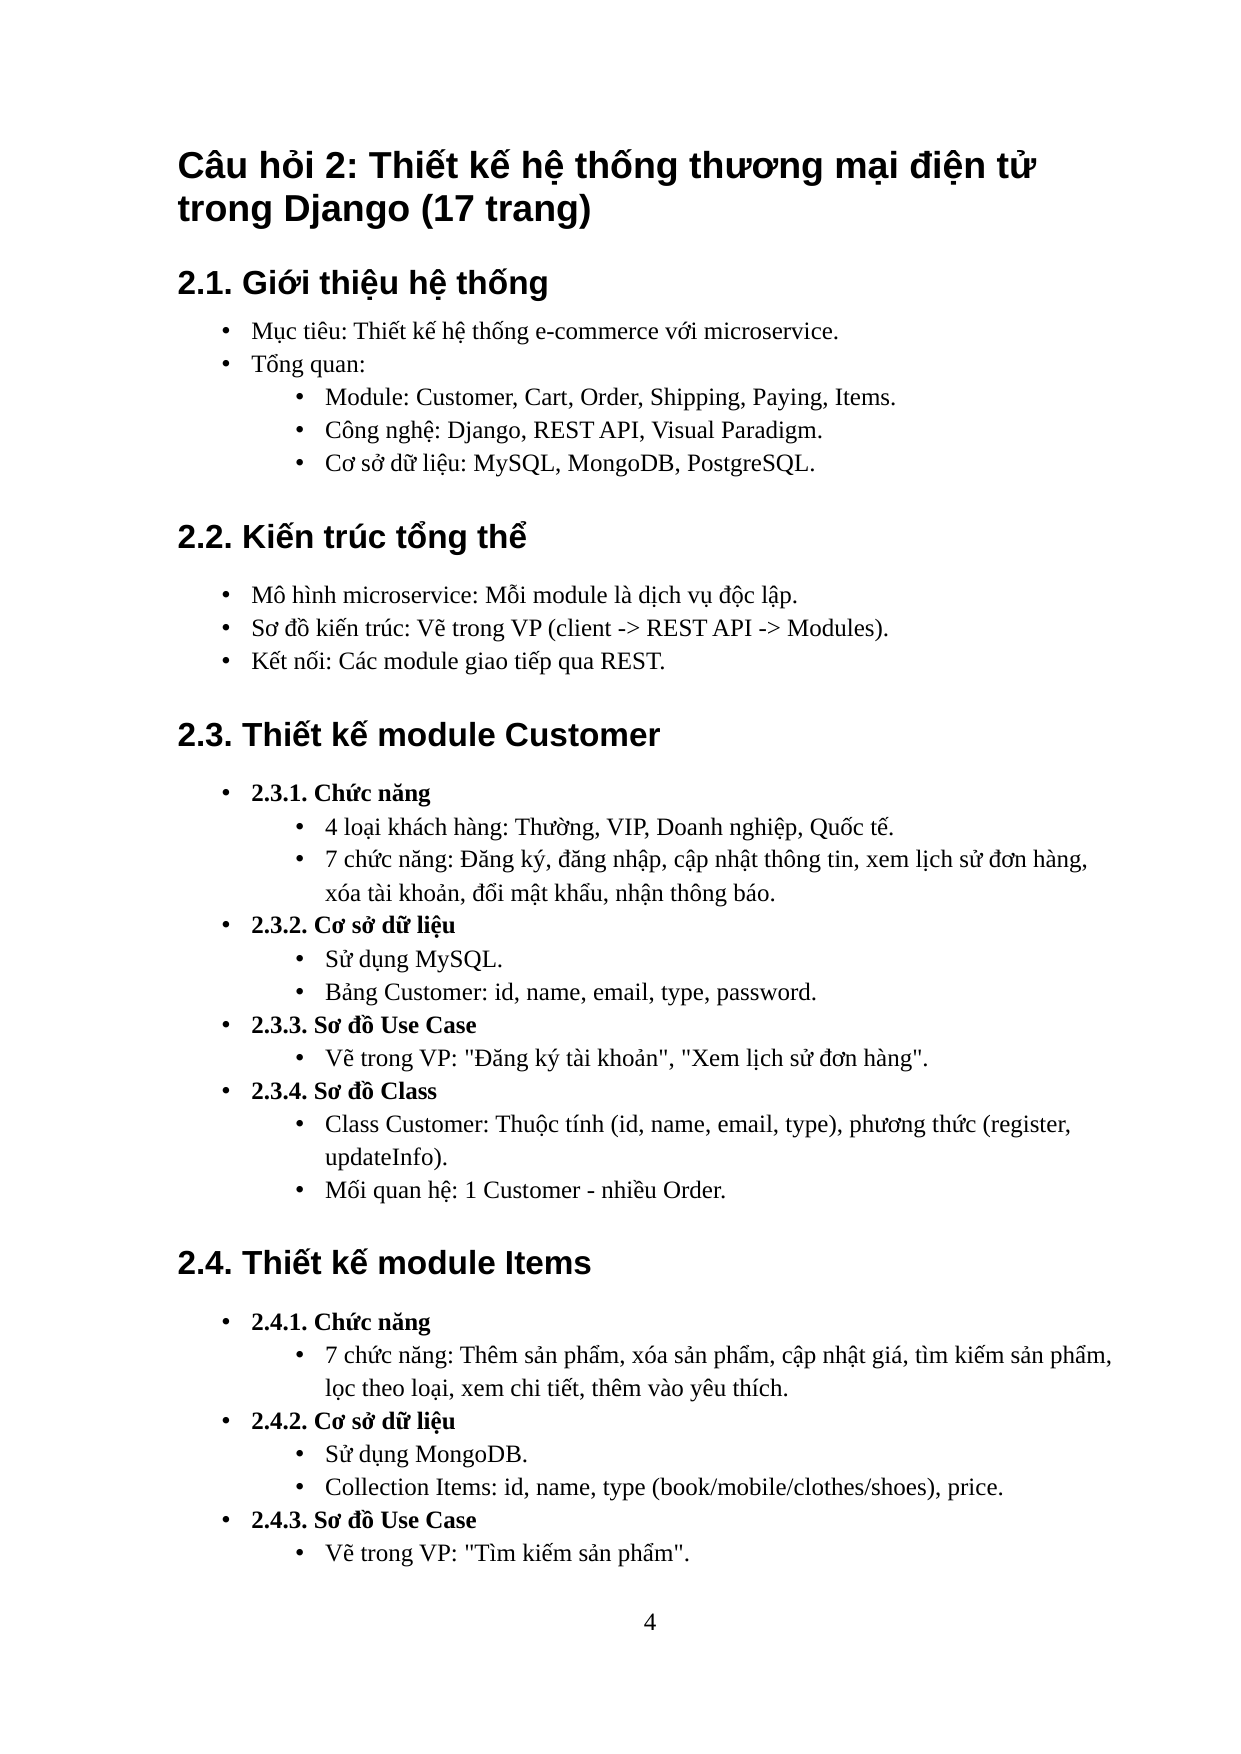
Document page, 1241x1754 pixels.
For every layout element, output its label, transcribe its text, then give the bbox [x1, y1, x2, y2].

list Mục tiêu: Thiết kế hệ thống e-commerce với microservice. [222, 314, 1122, 345]
subtitle 2.1. Giới thiệu hệ thống [177, 263, 1122, 301]
list Module: Customer, Cart, Order, Shipping, Paying, Items. [295, 382, 1122, 411]
subtitle Câu hỏi 2: Thiết kế hệ thống thương mại điện tử trong Django (17 trang) [177, 143, 1122, 229]
list Class Customer: Thuộc tính (id, name, email, type), phương thức (register, updateInfo). [295, 1109, 1122, 1171]
list 4 loại khách hàng: Thường, VIP, Doanh nghiệp, Quốc tế. [295, 812, 1122, 840]
list 2.4.3. Sơ đồ Use Case [222, 1505, 1122, 1534]
list Bảng Customer: id, name, email, type, password. [295, 977, 1122, 1005]
subtitle 2.3. Thiết kế module Customer [177, 715, 1122, 753]
list 2.4.2. Cơ sở dữ liệu [222, 1406, 1122, 1435]
list Collection Items: id, name, type (book/mobile/clothes/shoes), price. [295, 1472, 1122, 1501]
list 2.4.1. Chức năng [222, 1294, 1122, 1336]
list Vẽ trong VP: "Tìm kiếm sản phẩm". [295, 1538, 1122, 1567]
list 7 chức năng: Đăng ký, đăng nhập, cập nhật thông tin, xem lịch sử đơn hàng, xóa tài khoản, đổi mật khẩu, nhận thông báo. [295, 844, 1122, 906]
list Kết nối: Các module giao tiếp qua REST. [222, 646, 1122, 675]
subtitle 2.2. Kiến trúc tổng thể [177, 517, 1122, 555]
list Tổng quan: [222, 349, 1122, 378]
list 2.3.2. Cơ sở dữ liệu [222, 911, 1122, 939]
list Sơ đồ kiến trúc: Vẽ trong VP (client -> REST API -> Modules). [222, 613, 1122, 642]
list Cơ sở dữ liệu: MySQL, MongoDB, PostgreSQL. [295, 448, 1122, 477]
list Mô hình microservice: Mỗi module là dịch vụ độc lập. [222, 568, 1122, 609]
list 2.3.4. Sơ đồ Class [222, 1076, 1122, 1104]
subtitle 2.4. Thiết kế module Items [177, 1243, 1122, 1282]
list Sử dụng MySQL. [295, 944, 1122, 972]
list Vẽ trong VP: "Đăng ký tài khoản", "Xem lịch sử đơn hàng". [295, 1043, 1122, 1071]
list 2.3.3. Sơ đồ Use Case [222, 1010, 1122, 1038]
list Mối quan hệ: 1 Customer - nhiều Order. [295, 1175, 1122, 1203]
list 7 chức năng: Thêm sản phẩm, xóa sản phẩm, cập nhật giá, tìm kiếm sản phẩm, lọc theo loại, xem chi tiết, thêm vào yêu thích. [295, 1340, 1122, 1402]
list 2.3.1. Chức năng [222, 766, 1122, 807]
list Công nghệ: Django, REST API, Visual Paradigm. [295, 415, 1122, 444]
list Sử dụng MongoDB. [295, 1439, 1122, 1468]
